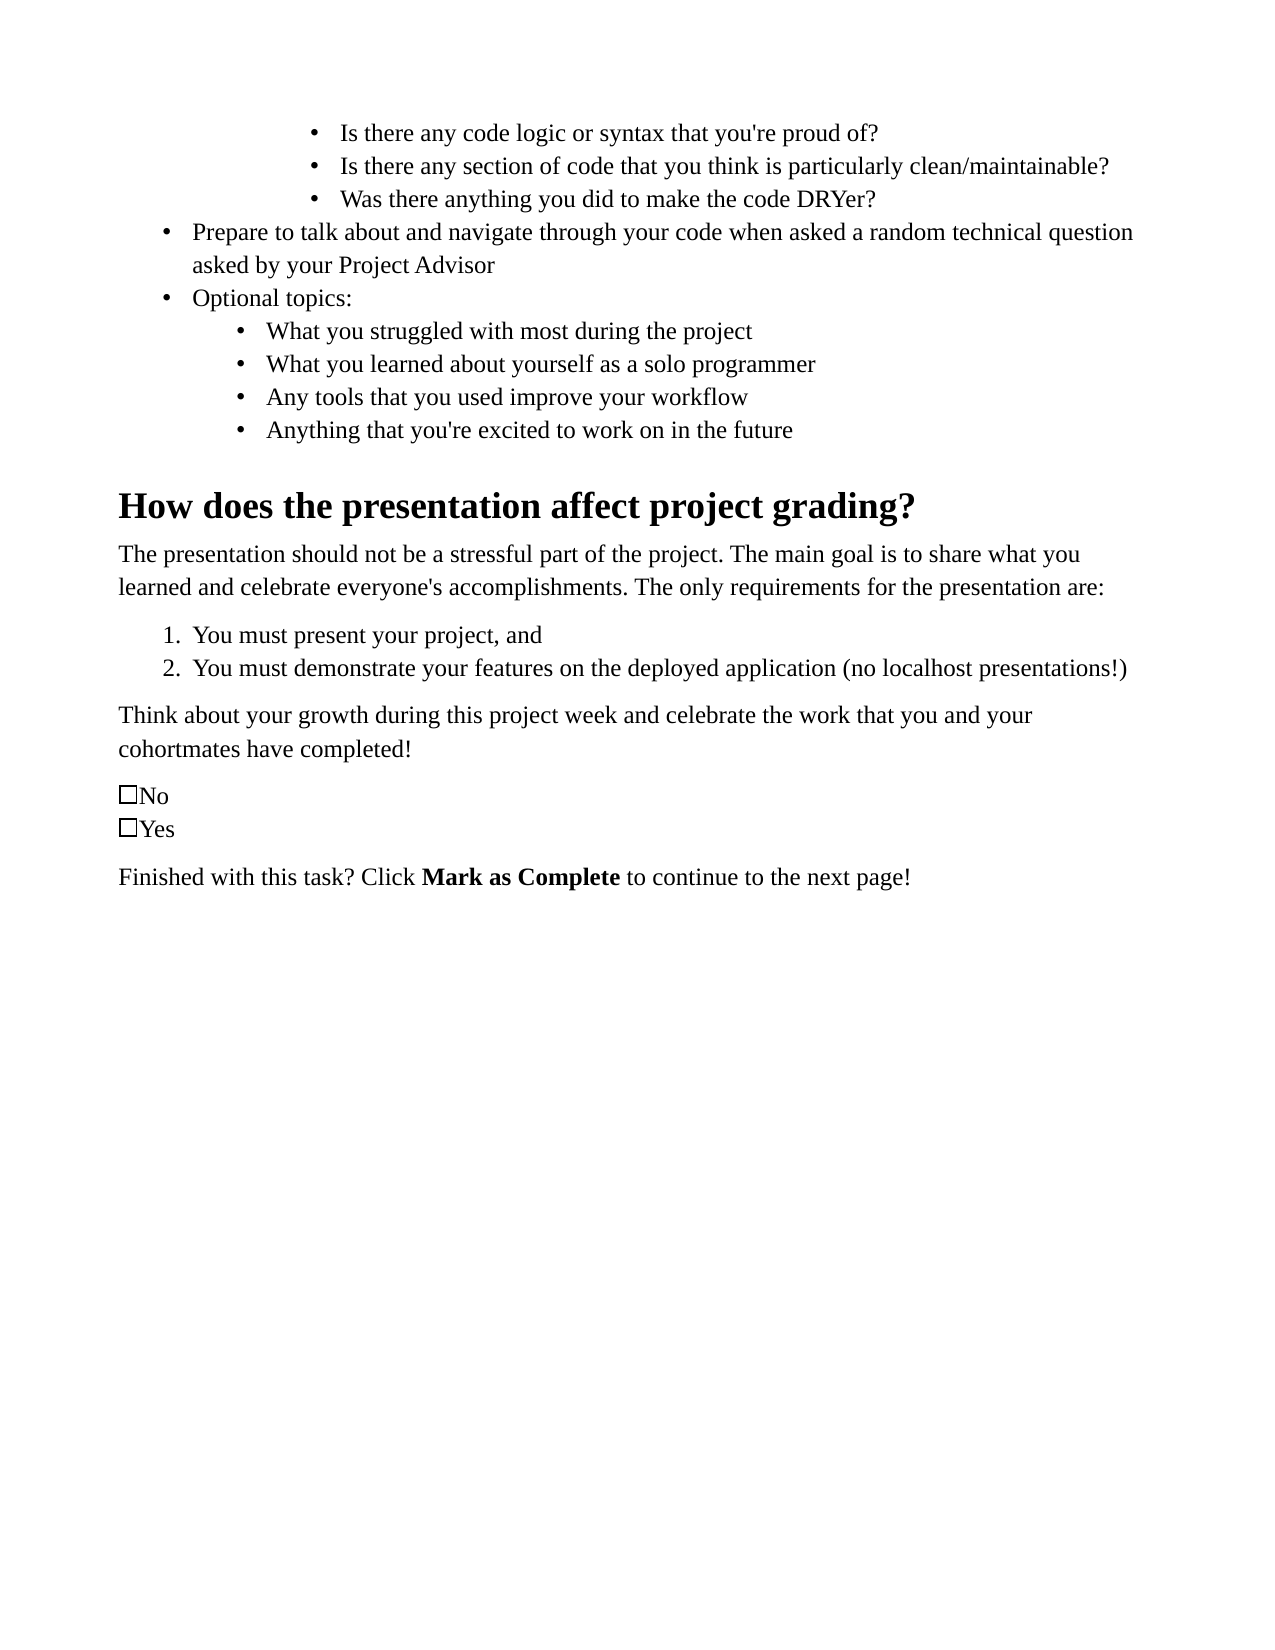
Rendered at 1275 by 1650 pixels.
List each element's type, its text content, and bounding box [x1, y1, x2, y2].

list Any tools that you used improve your workflow [236, 382, 1157, 411]
list You must demonstrate your features on the deployed application (no localhost presentations!) [162, 653, 1157, 682]
text The presentation should not be a stressful part of the project. The main goal is to share what you learned and celebrate everyone's accomplishments. The only requirements for the presentation are: [118, 539, 1157, 601]
list Is there any section of code that you think is particularly clean/maintainable? [310, 151, 1157, 180]
list Optional topics: [162, 283, 1157, 312]
subtitle How does the presentation affect project grading? [118, 484, 1157, 527]
list Is there any code logic or syntax that you're proud of? [310, 118, 1157, 147]
list You must present your project, and [162, 620, 1157, 649]
list What you learned about yourself as a solo programmer [236, 349, 1157, 378]
list Anything that you're excited to work on in the future [236, 415, 1157, 444]
list Prepare to talk about and navigate through your code when asked a random technical question asked by your Project Advisor [162, 217, 1157, 279]
text Yes [118, 814, 1157, 843]
text No [118, 781, 1157, 810]
list Was there anything you did to make the code DRYer? [310, 184, 1157, 213]
list What you struggled with most during the project [236, 316, 1157, 345]
text Finished with this task? Click Mark as Complete to continue to the next page! [118, 862, 1157, 891]
text Think about your growth during this project week and celebrate the work that you and your cohortmates have completed! [118, 701, 1157, 762]
